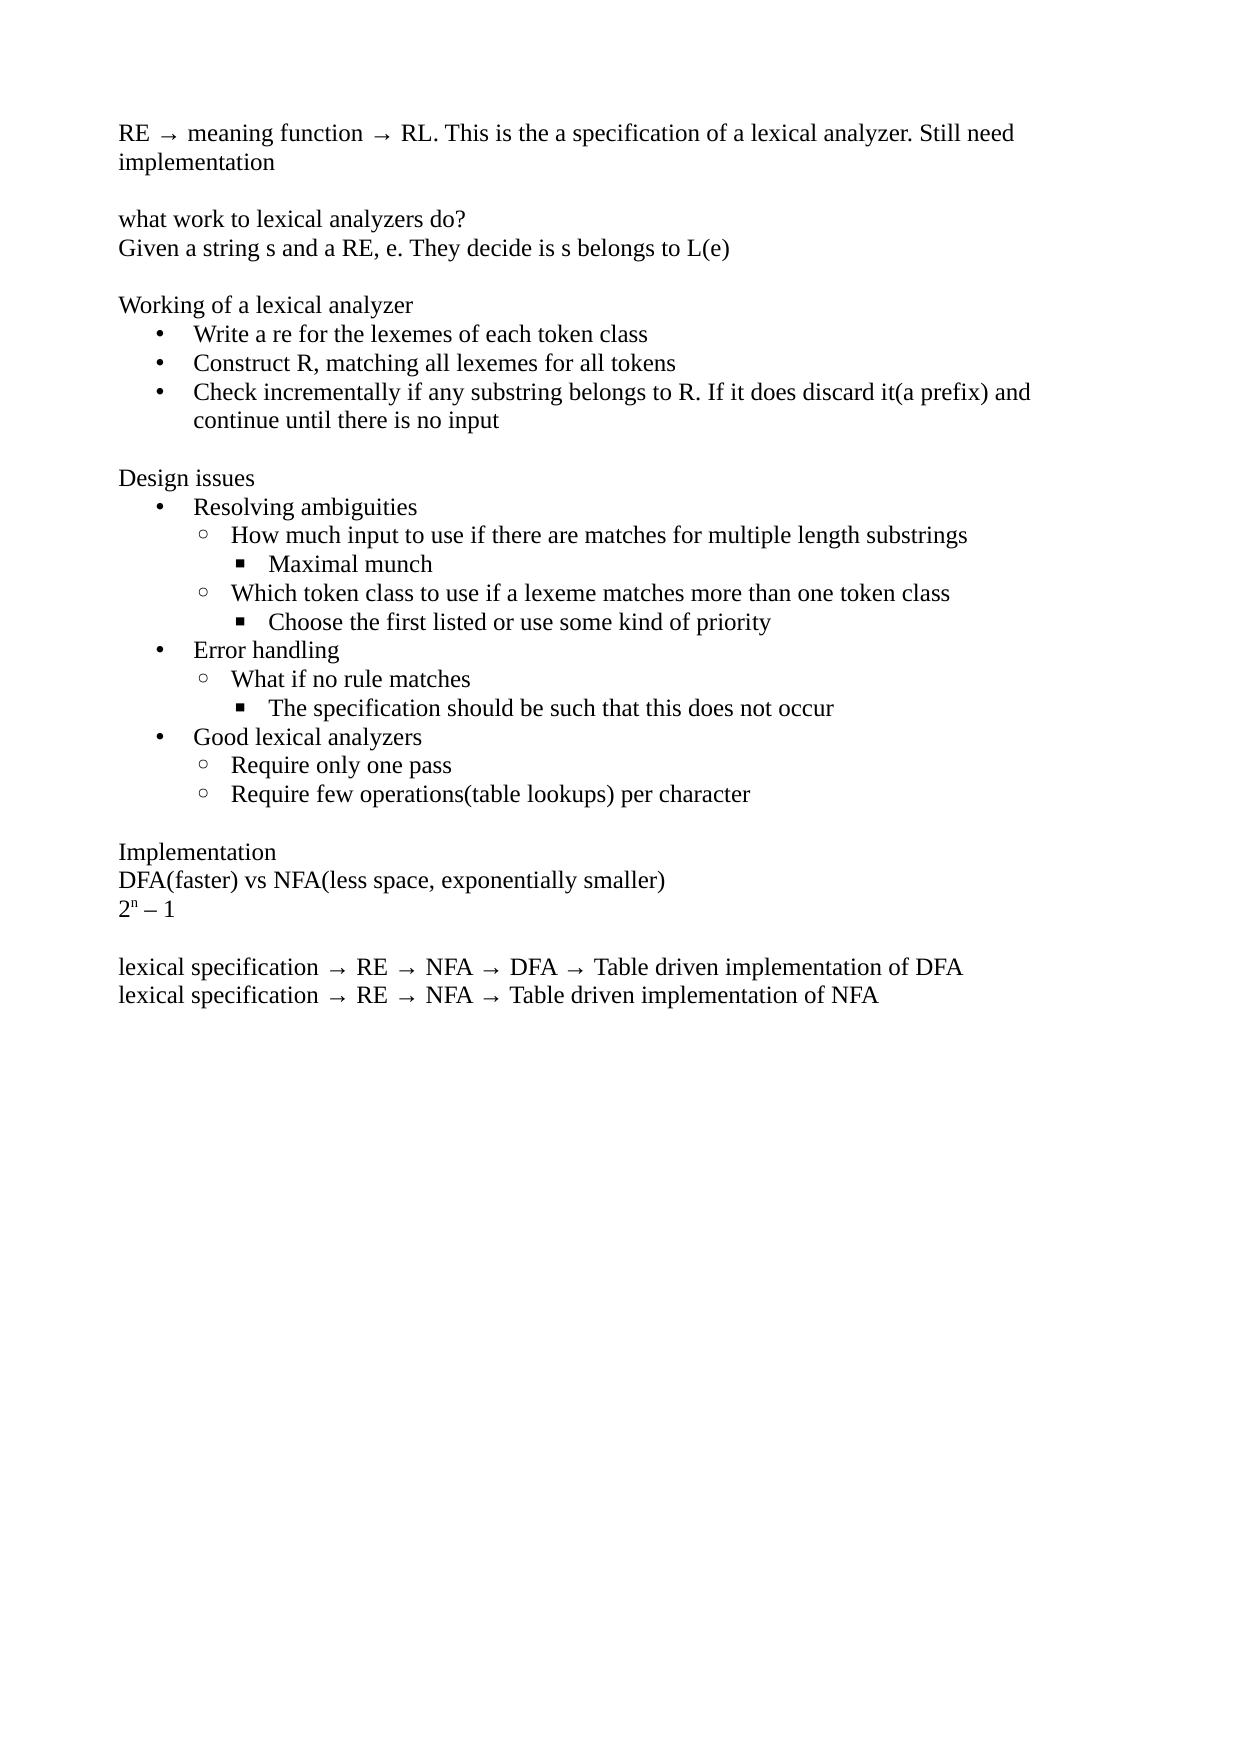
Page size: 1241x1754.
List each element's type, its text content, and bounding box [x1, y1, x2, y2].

text what work to lexical analyzers do? [118, 204, 1122, 233]
list Check incrementally if any substring belongs to R. If it does discard it(a prefix) and continue until there is no input [156, 377, 1122, 434]
list Which token class to use if a lexeme matches more than one token class [193, 578, 1122, 607]
list Good lexical analyzers [156, 722, 1122, 751]
list Require few operations(table lookups) per character [193, 779, 1122, 808]
text lexical specification → RE → NFA → DFA → Table driven implementation of DFA [118, 952, 1122, 981]
list Require only one pass [193, 751, 1122, 779]
text Design issues [118, 463, 1122, 492]
text Implementation [118, 837, 1122, 866]
list How much input to use if there are matches for multiple length substrings [193, 521, 1122, 549]
list Write a re for the lexemes of each token class [156, 319, 1122, 348]
list The specification should be such that this does not occur [231, 693, 1122, 722]
list Maximal munch [231, 549, 1122, 578]
list Resolving ambiguities [156, 492, 1122, 521]
text RE → meaning function → RL. This is the a specification of a lexical analyzer. Still need implementation [118, 118, 1122, 176]
list Choose the first listed or use some kind of priority [231, 607, 1122, 636]
text Working of a lexical analyzer [118, 291, 1122, 319]
list What if no rule matches [193, 664, 1122, 693]
text Given a string s and a RE, e. They decide is s belongs to L(e) [118, 233, 1122, 262]
text DFA(faster) vs NFA(less space, exponentially smaller) [118, 866, 1122, 894]
list Error handling [156, 636, 1122, 664]
text 2n – 1 [118, 894, 1122, 923]
text lexical specification → RE → NFA → Table driven implementation of NFA [118, 981, 1122, 1009]
list Construct R, matching all lexemes for all tokens [156, 348, 1122, 377]
